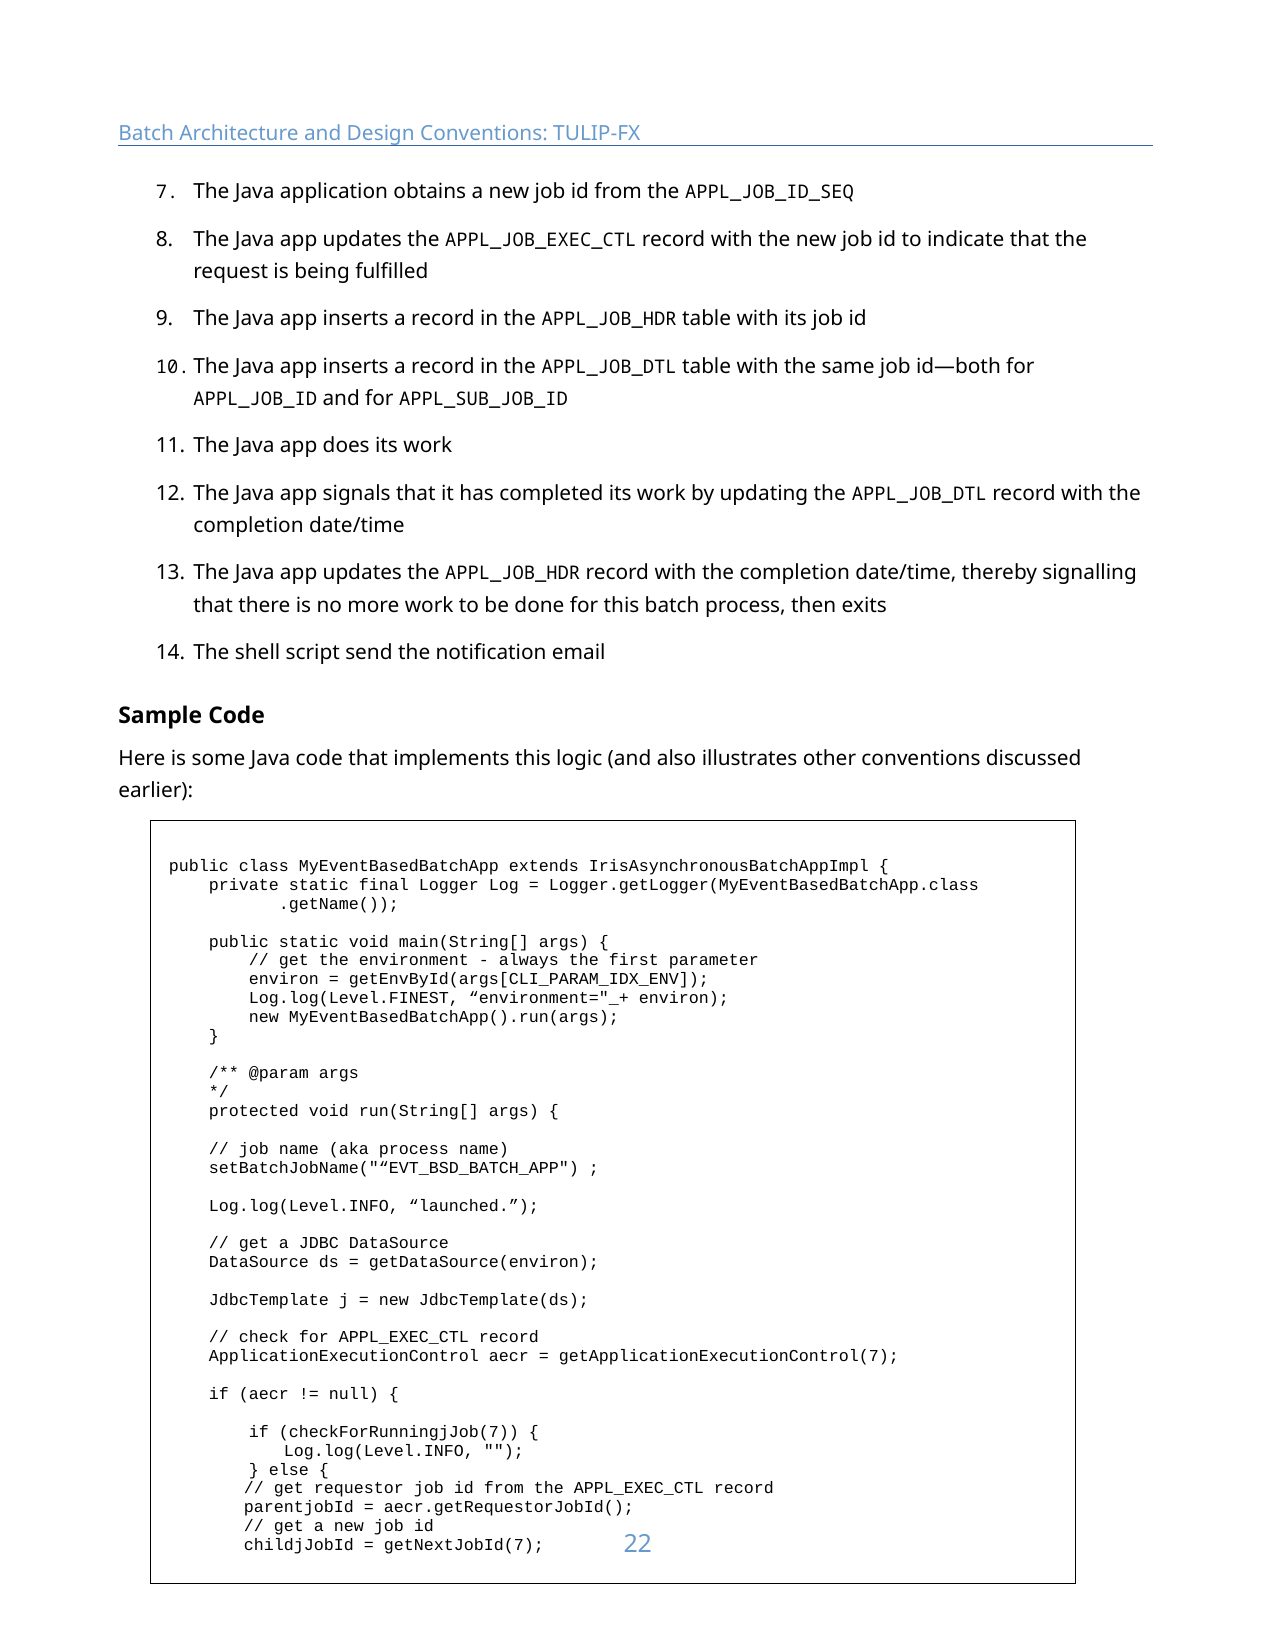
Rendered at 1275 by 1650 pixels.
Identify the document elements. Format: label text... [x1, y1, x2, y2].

list The shell script send the notification email [156, 637, 1157, 666]
list The Java app inserts a record in the APPL_JOB_DTL table with the same job id—both for APPL_JOB_ID and for APPL_SUB_JOB_ID [156, 351, 1157, 412]
list The Java application obtains a new job id from the APPL_JOB_ID_SEQ [156, 177, 1157, 205]
list The Java app updates the APPL_JOB_EXEC_CTL record with the new job id to indicate that the request is being fulfilled [156, 224, 1157, 285]
list The Java app inserts a record in the APPL_JOB_HDR table with its job id [156, 303, 1157, 332]
list The Java app does its work [156, 431, 1157, 459]
subtitle Sample Code [118, 699, 1157, 731]
list The Java app updates the APPL_JOB_HDR record with the completion date/time, thereby signalling that there is no more work to be done for this batch process, then exits [156, 557, 1157, 618]
list The Java app signals that it has completed its work by updating the APPL_JOB_DTL record with the completion date/time [156, 478, 1157, 539]
text Here is some Java code that implements this logic (and also illustrates other conventions discussed earlier): [118, 743, 1157, 804]
